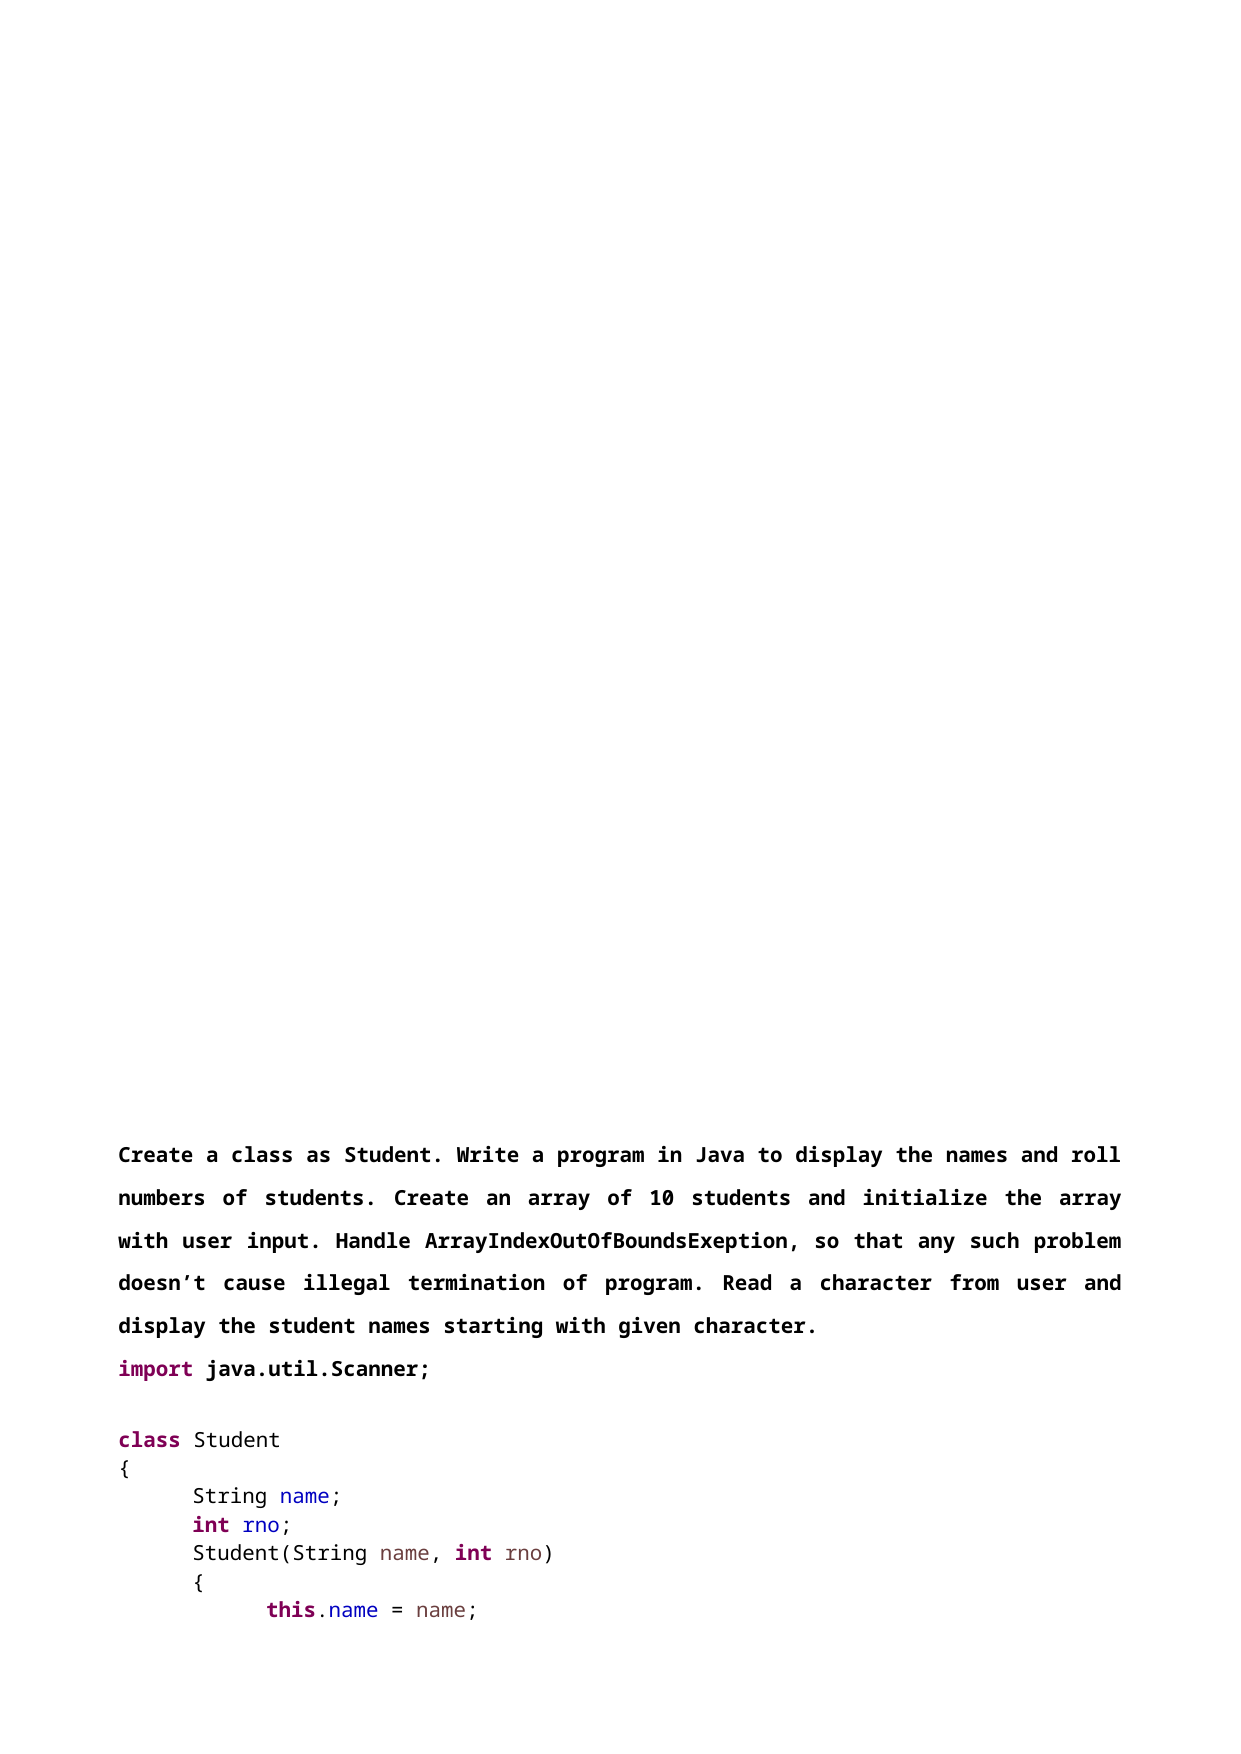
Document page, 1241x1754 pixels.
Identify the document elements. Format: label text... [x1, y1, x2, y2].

text { [118, 1453, 1122, 1482]
text Student(String name, int rno) [118, 1538, 1122, 1567]
text import java.util.Scanner; [118, 1354, 1122, 1382]
text this.name = name; [118, 1595, 1122, 1624]
text String name; [118, 1482, 1122, 1510]
text Create a class as Student. Write a program in Java to display the names and roll numbers of students. Create an array of 10 students and initialize the array with user input. Handle ArrayIndexOutOfBoundsExeption, so that any such problem doesn’t cause illegal termination of program. Read a character from user and display the student names starting with given character. [118, 1141, 1122, 1339]
text class Student [118, 1425, 1122, 1453]
text { [118, 1567, 1122, 1595]
text int rno; [118, 1510, 1122, 1538]
